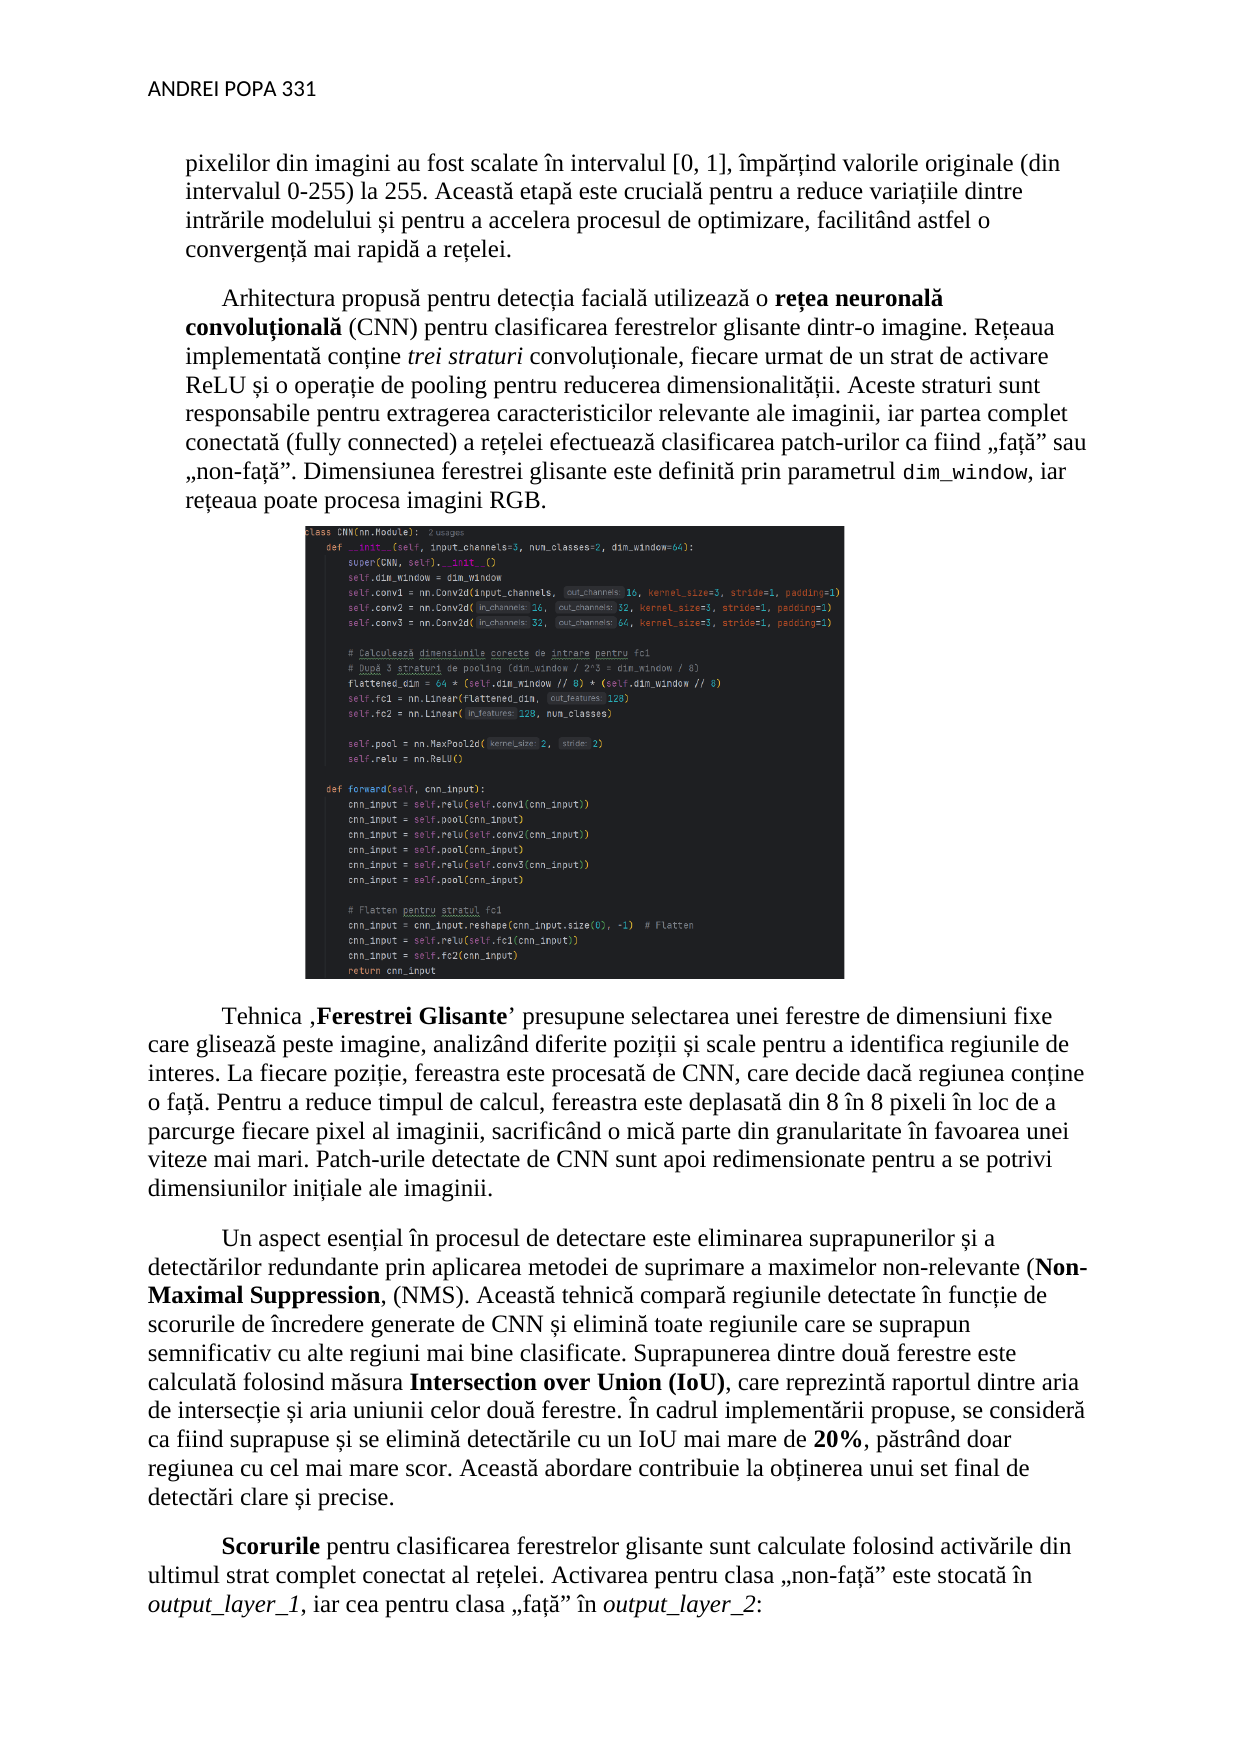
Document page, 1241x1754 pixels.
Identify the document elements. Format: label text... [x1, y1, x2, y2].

text pixelilor din imagini au fost scalate în intervalul [0, 1], împărțind valorile originale (din intervalul 0-255) la 255. Această etapă este crucială pentru a reduce variațiile dintre intrările modelului și pentru a accelera procesul de optimizare, facilitând astfel o convergență mai rapidă a rețelei. [185, 148, 1093, 263]
text Tehnica ‚Ferestrei Glisante’ presupune selectarea unei ferestre de dimensiuni fixe care glisează peste imagine, analizând diferite poziții și scale pentru a identifica regiunile de interes. La fiecare poziție, fereastra este procesată de CNN, care decide dacă regiunea conține o față. Pentru a reduce timpul de calcul, fereastra este deplasată din 8 în 8 pixeli în loc de a parcurge fiecare pixel al imaginii, sacrificând o mică parte din granularitate în favoarea unei viteze mai mari. Patch-urile detectate de CNN sunt apoi redimensionate pentru a se potrivi dimensiunilor inițiale ale imaginii. [148, 1001, 1093, 1202]
text Arhitectura propusă pentru detecția facială utilizează o rețea neuronală convoluțională (CNN) pentru clasificarea ferestrelor glisante dintr-o imagine. Rețeaua implementată conține trei straturi convoluționale, fiecare urmat de un strat de activare ReLU și o operație de pooling pentru reducerea dimensionalității. Aceste straturi sunt responsabile pentru extragerea caracteristicilor relevante ale imaginii, iar partea complet conectată (fully connected) a rețelei efectuează clasificarea patch-urilor ca fiind „față” sau „non-față”. Dimensiunea ferestrei glisante este definită prin parametrul dim_window, iar rețeaua poate procesa imagini RGB. [185, 283, 1093, 514]
text Un aspect esențial în procesul de detectare este eliminarea suprapunerilor și a detectărilor redundante prin aplicarea metodei de suprimare a maximelor non-relevante (Non-Maximal Suppression, (NMS). Această tehnică compară regiunile detectate în funcție de scorurile de încredere generate de CNN și elimină toate regiunile care se suprapun semnificativ cu alte regiuni mai bine clasificate. Suprapunerea dintre două ferestre este calculată folosind măsura Intersection over Union (IoU), care reprezintă raportul dintre aria de intersecție și aria uniunii celor două ferestre. În cadrul implementării propuse, se consideră ca fiind suprapuse și se elimină detectările cu un IoU mai mare de 20%, păstrând doar regiunea cu cel mai mare scor. Această abordare contribuie la obținerea unui set final de detectări clare și precise. [148, 1223, 1093, 1510]
text Scorurile pentru clasificarea ferestrelor glisante sunt calculate folosind activările din ultimul strat complet conectat al rețelei. Activarea pentru clasa „non-față” este stocată în output_layer_1, iar cea pentru clasa „față” în output_layer_2: [148, 1531, 1093, 1617]
